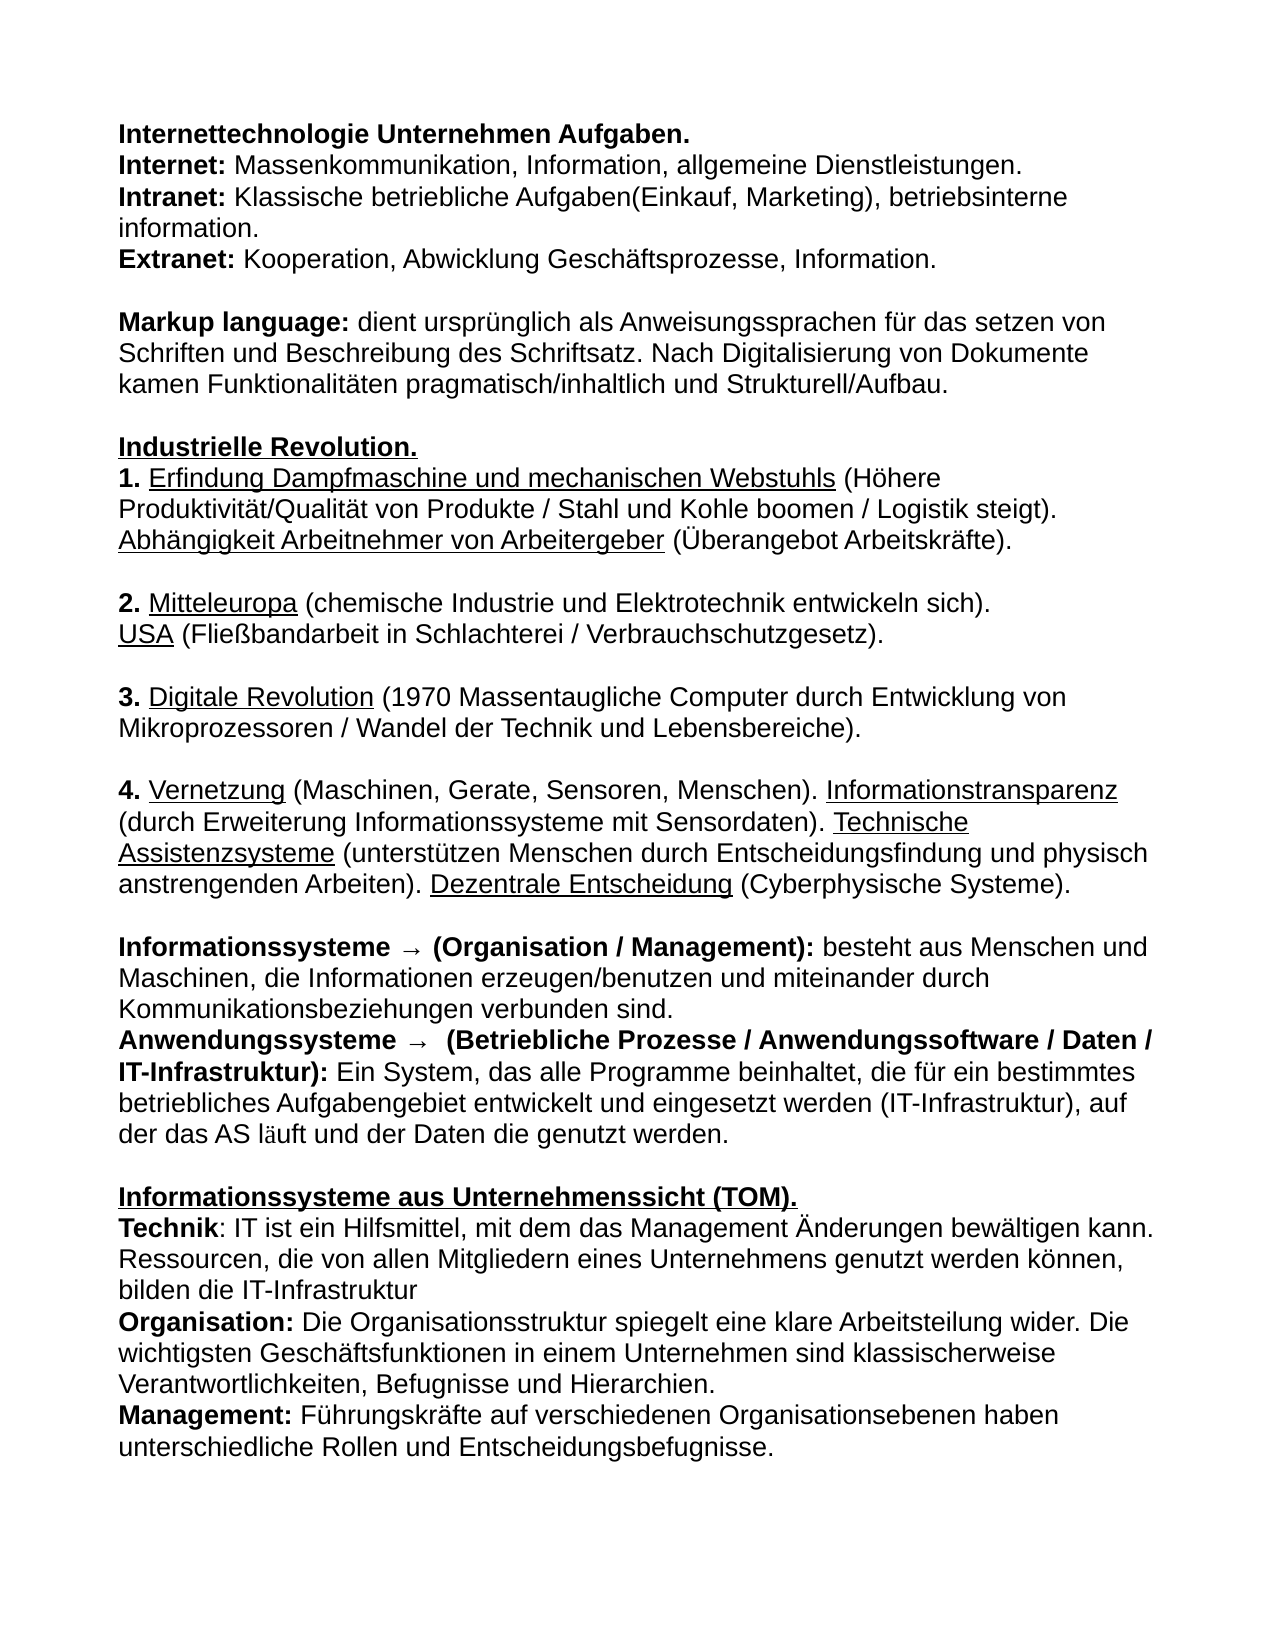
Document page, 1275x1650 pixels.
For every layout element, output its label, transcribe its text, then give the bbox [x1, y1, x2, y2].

text 4. Vernetzung (Maschinen, Gerate, Sensoren, Menschen). Informationstransparenz (durch Erweiterung Informationssysteme mit Sensordaten). Technische Assistenzsysteme (unterstützen Menschen durch Entscheidungsfindung und physisch anstrengenden Arbeiten). Dezentrale Entscheidung (Cyberphysische Systeme). [118, 774, 1157, 899]
text 1. Erfindung Dampfmaschine und mechanischen Webstuhls (Höhere Produktivität/Qualität von Produkte / Stahl und Kohle boomen / Logistik steigt). Abhängigkeit Arbeitnehmer von Arbeitergeber (Überangebot Arbeitskräfte). [118, 462, 1157, 556]
text Organisation: Die Organisationsstruktur spiegelt eine klare Arbeitsteilung wider. Die wichtigsten Geschäftsfunktionen in einem Unternehmen sind klassischerweise Verantwortlichkeiten, Befugnisse und Hierarchien. [118, 1306, 1157, 1399]
text Internet: Massenkommunikation, Information, allgemeine Dienstleistungen. [118, 149, 1157, 181]
text Technik: IT ist ein Hilfsmittel, mit dem das Management Änderungen bewältigen kann. Ressourcen, die von allen Mitgliedern eines Unternehmens genutzt werden können, bilden die IT-Infrastruktur [118, 1212, 1157, 1306]
text Extranet: Kooperation, Abwicklung Geschäftsprozesse, Information. [118, 243, 1157, 274]
text Markup language: dient ursprünglich als Anweisungssprachen für das setzen von Schriften und Beschreibung des Schriftsatz. Nach Digitalisierung von Dokumente kamen Funktionalitäten pragmatisch/inhaltlich und Strukturell/Aufbau. [118, 306, 1157, 399]
text 3. Digitale Revolution (1970 Massentaugliche Computer durch Entwicklung von Mikroprozessoren / Wandel der Technik und Lebensbereiche). [118, 681, 1157, 743]
text Industrielle Revolution. [118, 431, 1157, 462]
text Intranet: Klassische betriebliche Aufgaben(Einkauf, Marketing), betriebsinterne information. [118, 181, 1157, 243]
text 2. Mitteleuropa (chemische Industrie und Elektrotechnik entwickeln sich). [118, 587, 1157, 618]
text Informationssysteme → (Organisation / Management): besteht aus Menschen und Maschinen, die Informationen erzeugen/benutzen und miteinander durch Kommunikationsbeziehungen verbunden sind. [118, 931, 1157, 1024]
text Management: Führungskräfte auf verschiedenen Organisationsebenen haben unterschiedliche Rollen und Entscheidungsbefugnisse. [118, 1399, 1157, 1462]
text USA (Fließbandarbeit in Schlachterei / Verbrauchschutzgesetz). [118, 618, 1157, 649]
text Anwendungssysteme → (Betriebliche Prozesse / Anwendungssoftware / Daten / IT-Infrastruktur): Ein System, das alle Programme beinhaltet, die für ein bestimmtes betriebliches Aufgabengebiet entwickelt und eingesetzt werden (IT-Infrastruktur), auf der das AS läuft und der Daten die genutzt werden. [118, 1024, 1157, 1149]
text Internettechnologie Unternehmen Aufgaben. [118, 118, 1157, 149]
text Informationssysteme aus Unternehmenssicht (TOM). [118, 1181, 1157, 1212]
